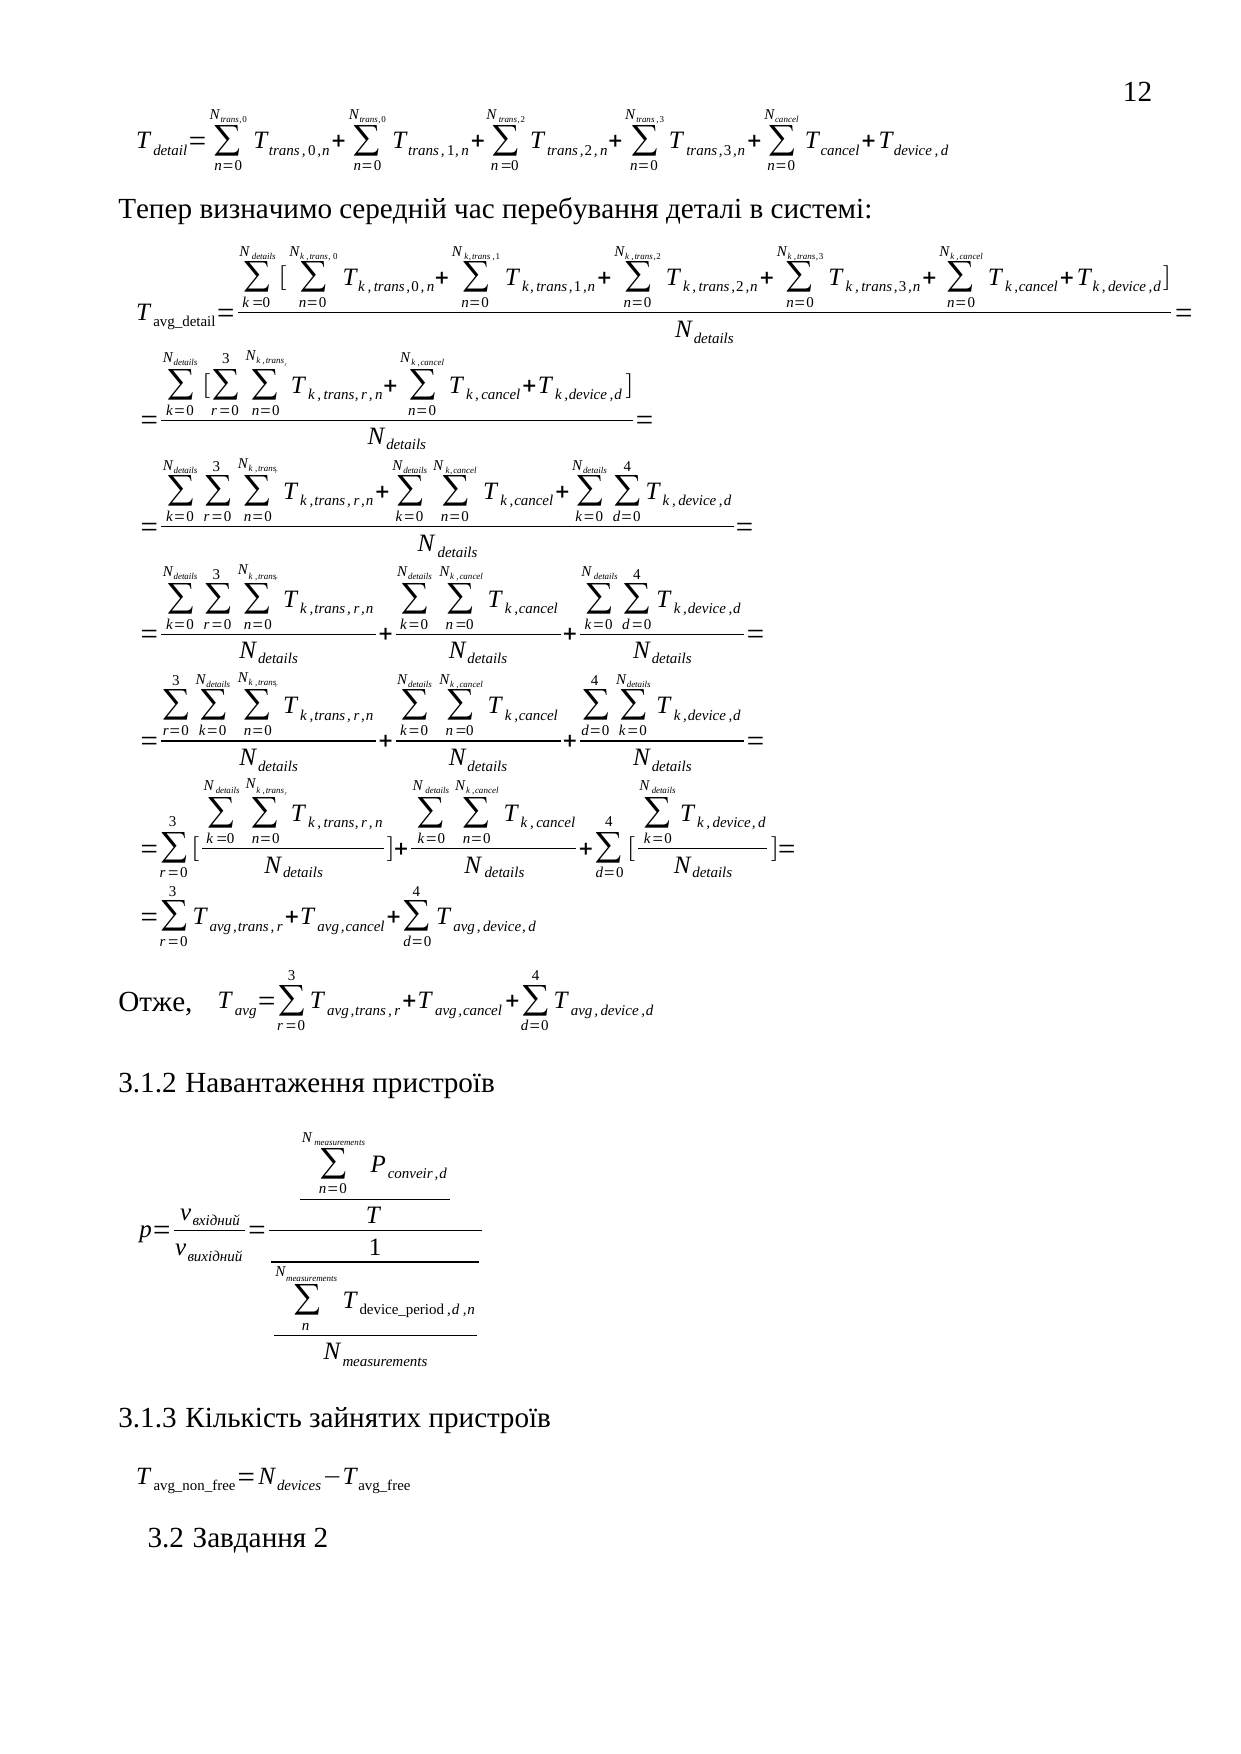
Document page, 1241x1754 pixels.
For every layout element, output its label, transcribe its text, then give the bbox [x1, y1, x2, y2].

text Отже, [118, 967, 1122, 1034]
subtitle Кількість зайнятих пристроїв [118, 1400, 1122, 1433]
subtitle Навантаження пристроїв [118, 1066, 1122, 1099]
text Тепер визначимо середній час перебування деталі в системі: [118, 191, 1122, 225]
subtitle Завдання 2 [118, 1520, 1122, 1554]
